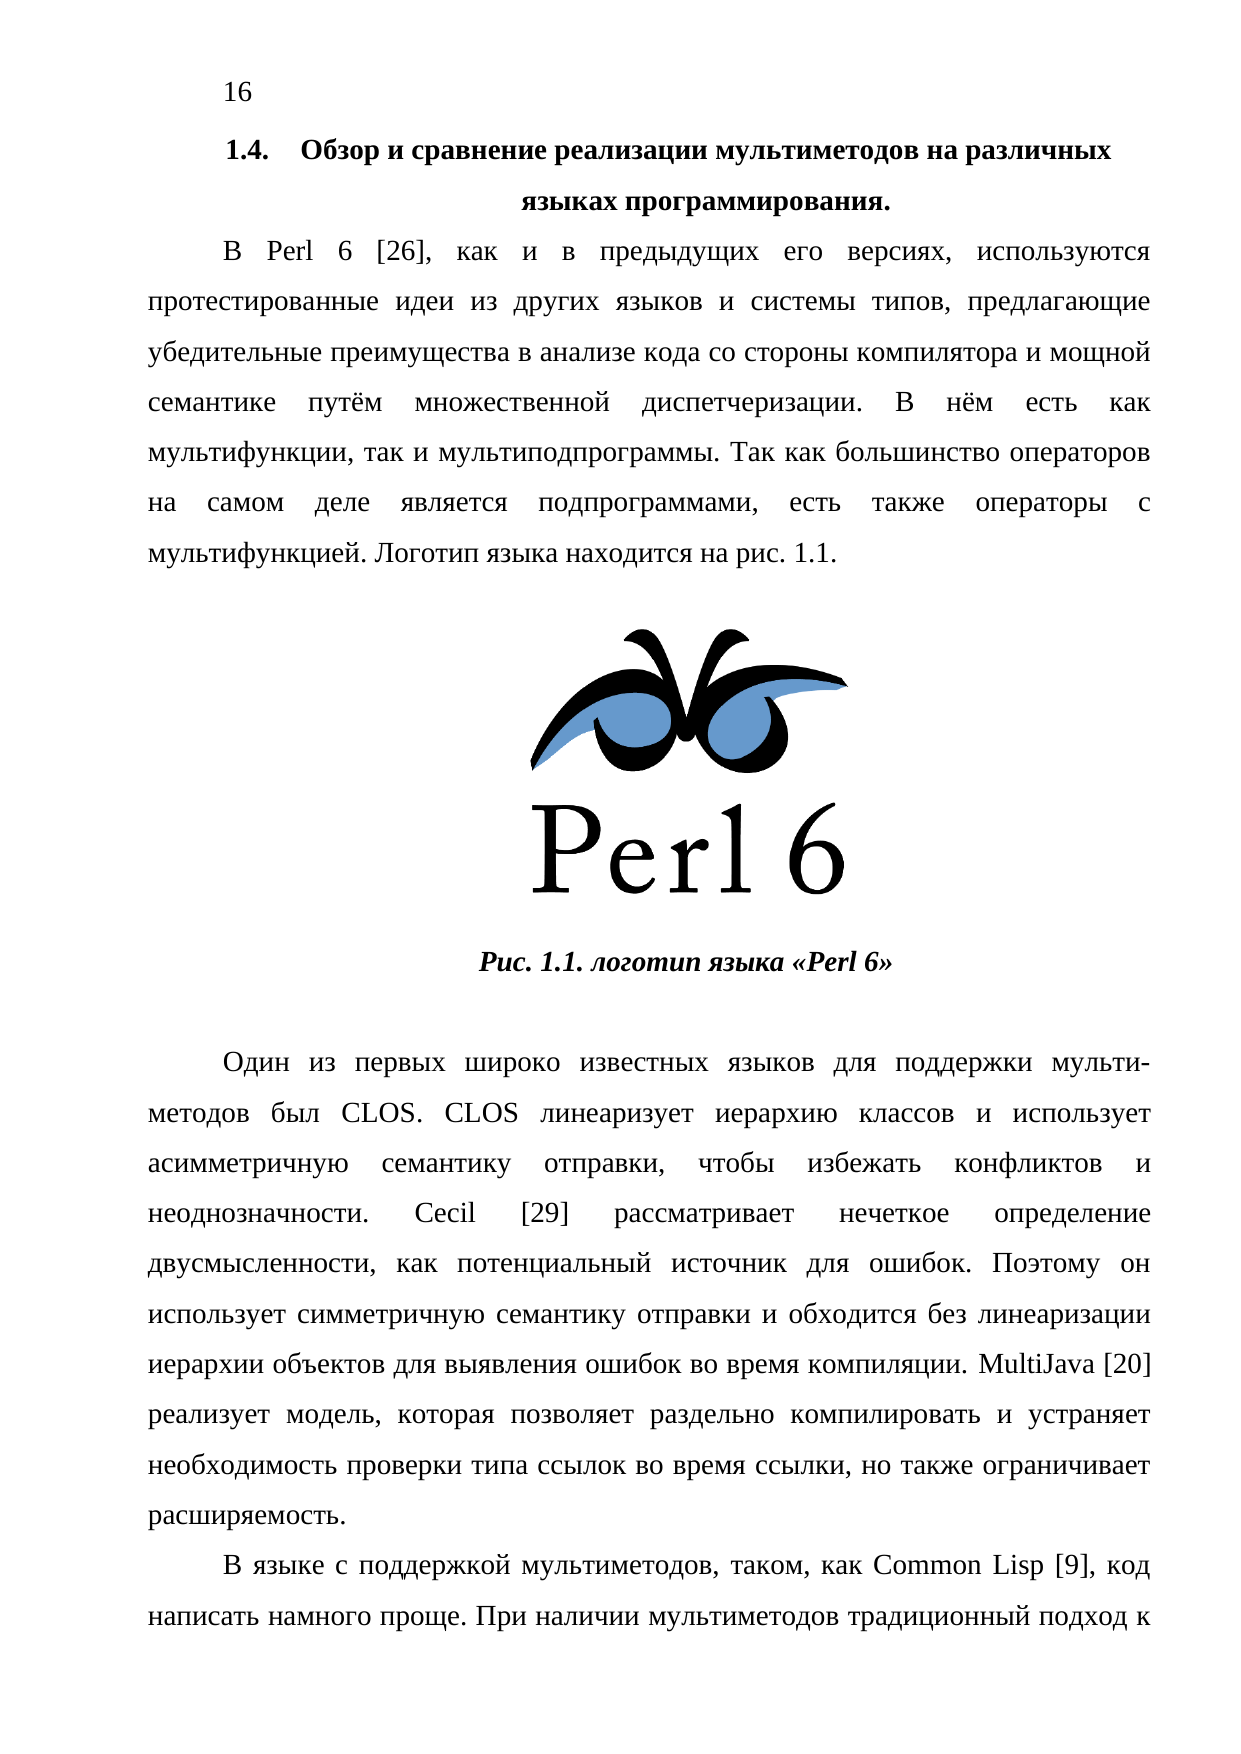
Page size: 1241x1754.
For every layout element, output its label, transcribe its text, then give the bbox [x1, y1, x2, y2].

subtitle Обзор и сравнение реализации мультиметодов на различных языках программирования. [185, 132, 1152, 216]
text В Perl 6 [26], как и в предыдущих его версиях, используются протестированные идеи из других языков и системы типов, предлагающие убедительные преимущества в анализе кода со стороны компилятора и мощной семантике путём множественной диспетчеризации. В нём есть как мультифункции, так и мультиподпрограммы. Так как большинство операторов на самом деле является подпрограммами, есть также операторы с мультифункцией. Логотип языка находится на рис. 1.1. [148, 233, 1152, 568]
text В языке с поддержкой мультиметодов, таком, как Common Lisp [9], код написать намного проще. При наличии мультиметодов традиционный подход к [148, 1547, 1152, 1631]
picture [516, 585, 859, 927]
text Один из первых широко известных языков для поддержки мульти-методов был CLOS. CLOS линеаризует иерархию классов и использует асимметричную семантику отправки, чтобы избежать конфликтов и неоднозначности. Cecil [29] рассматривает нечеткое определение двусмысленности, как потенциальный источник для ошибок. Поэтому он использует симметричную семантику отправки и обходится без линеаризации иерархии объектов для выявления ошибок во время компиляции. MultiJava [20] реализует модель, которая позволяет раздельно компилировать и устраняет необходимость проверки типа ссылок во время ссылки, но также ограничивает расширяемость. [148, 1044, 1152, 1531]
text Рис. 1.1. логотип языка «Perl 6» [148, 944, 1152, 977]
